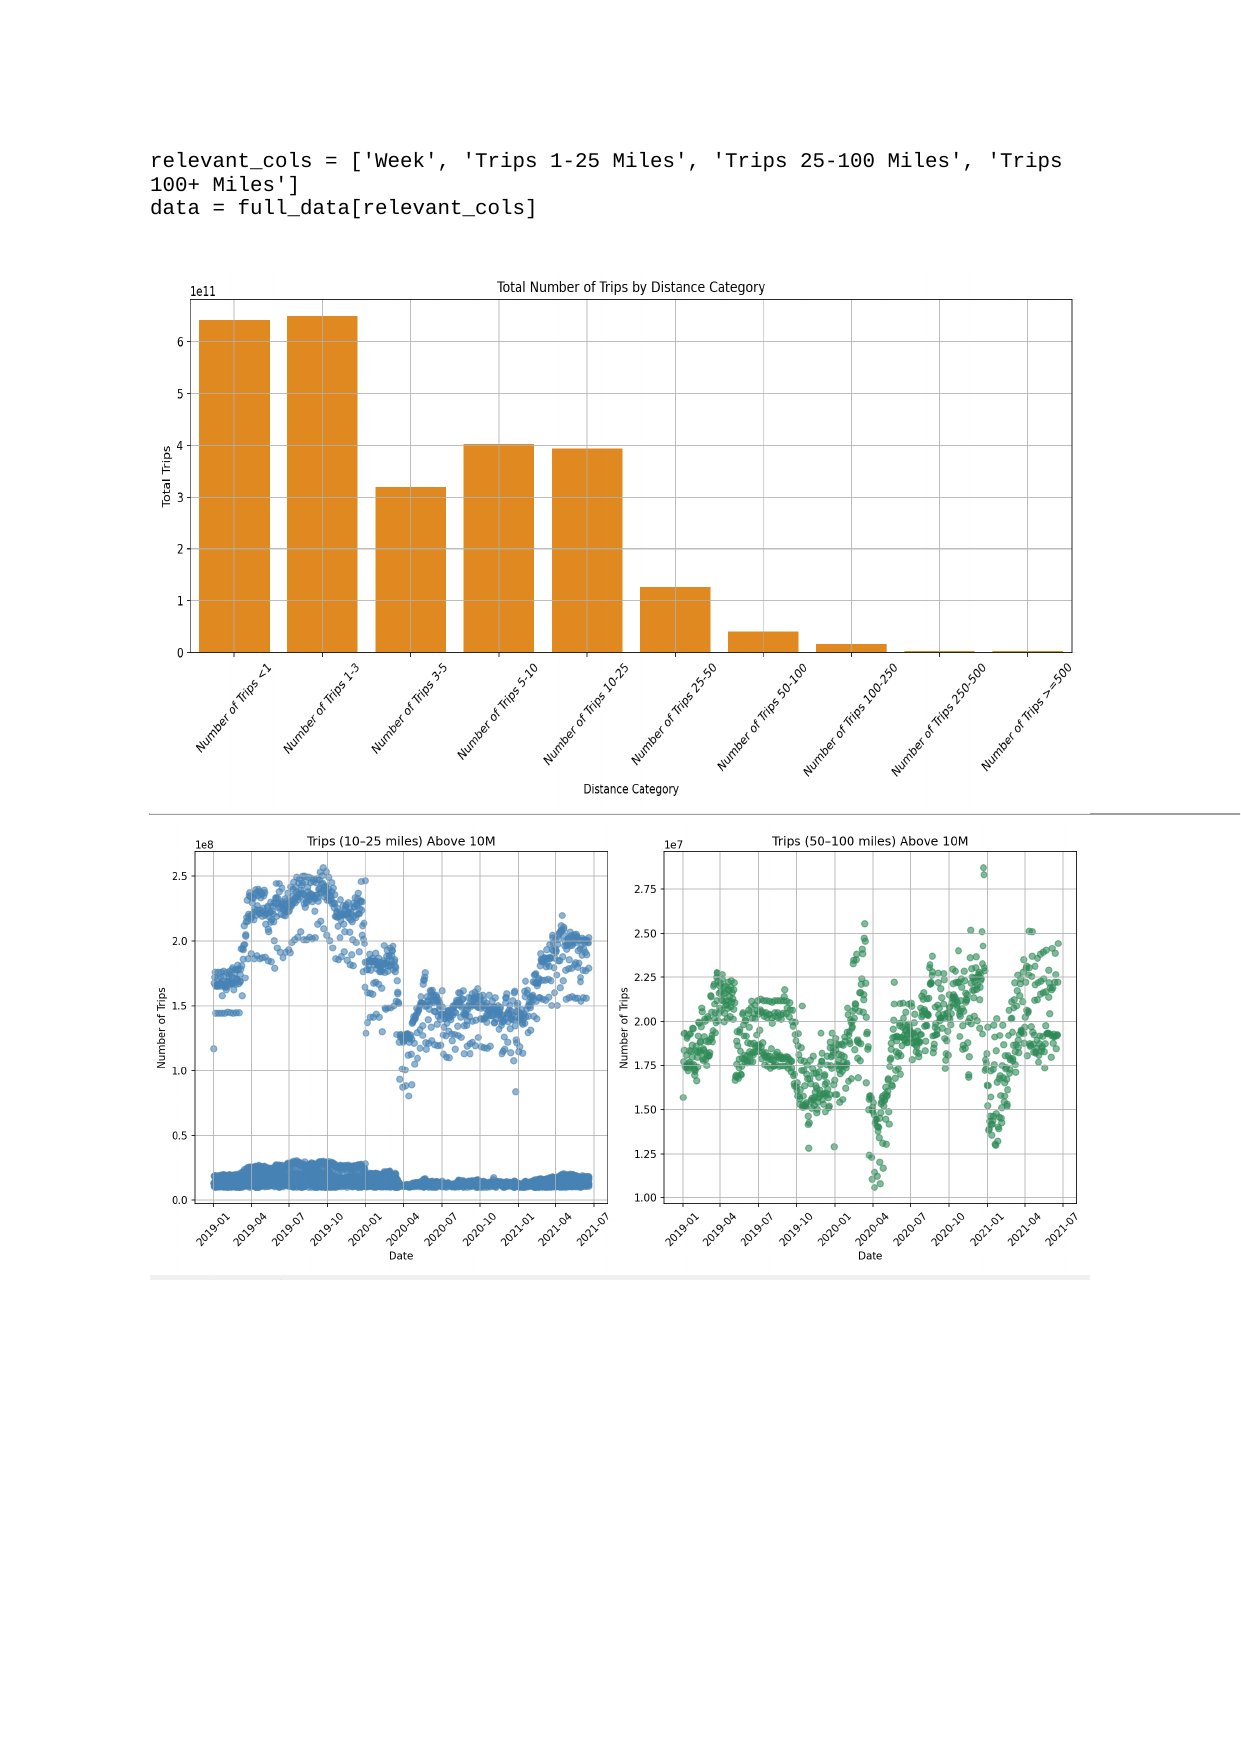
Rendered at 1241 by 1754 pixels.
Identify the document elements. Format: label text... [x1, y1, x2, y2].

text data = full_data[relevant_cols] [150, 197, 1090, 221]
text relevant_cols = ['Week', 'Trips 1-25 Miles', 'Trips 25-100 Miles', 'Trips 100+ Miles'] [150, 150, 1090, 197]
